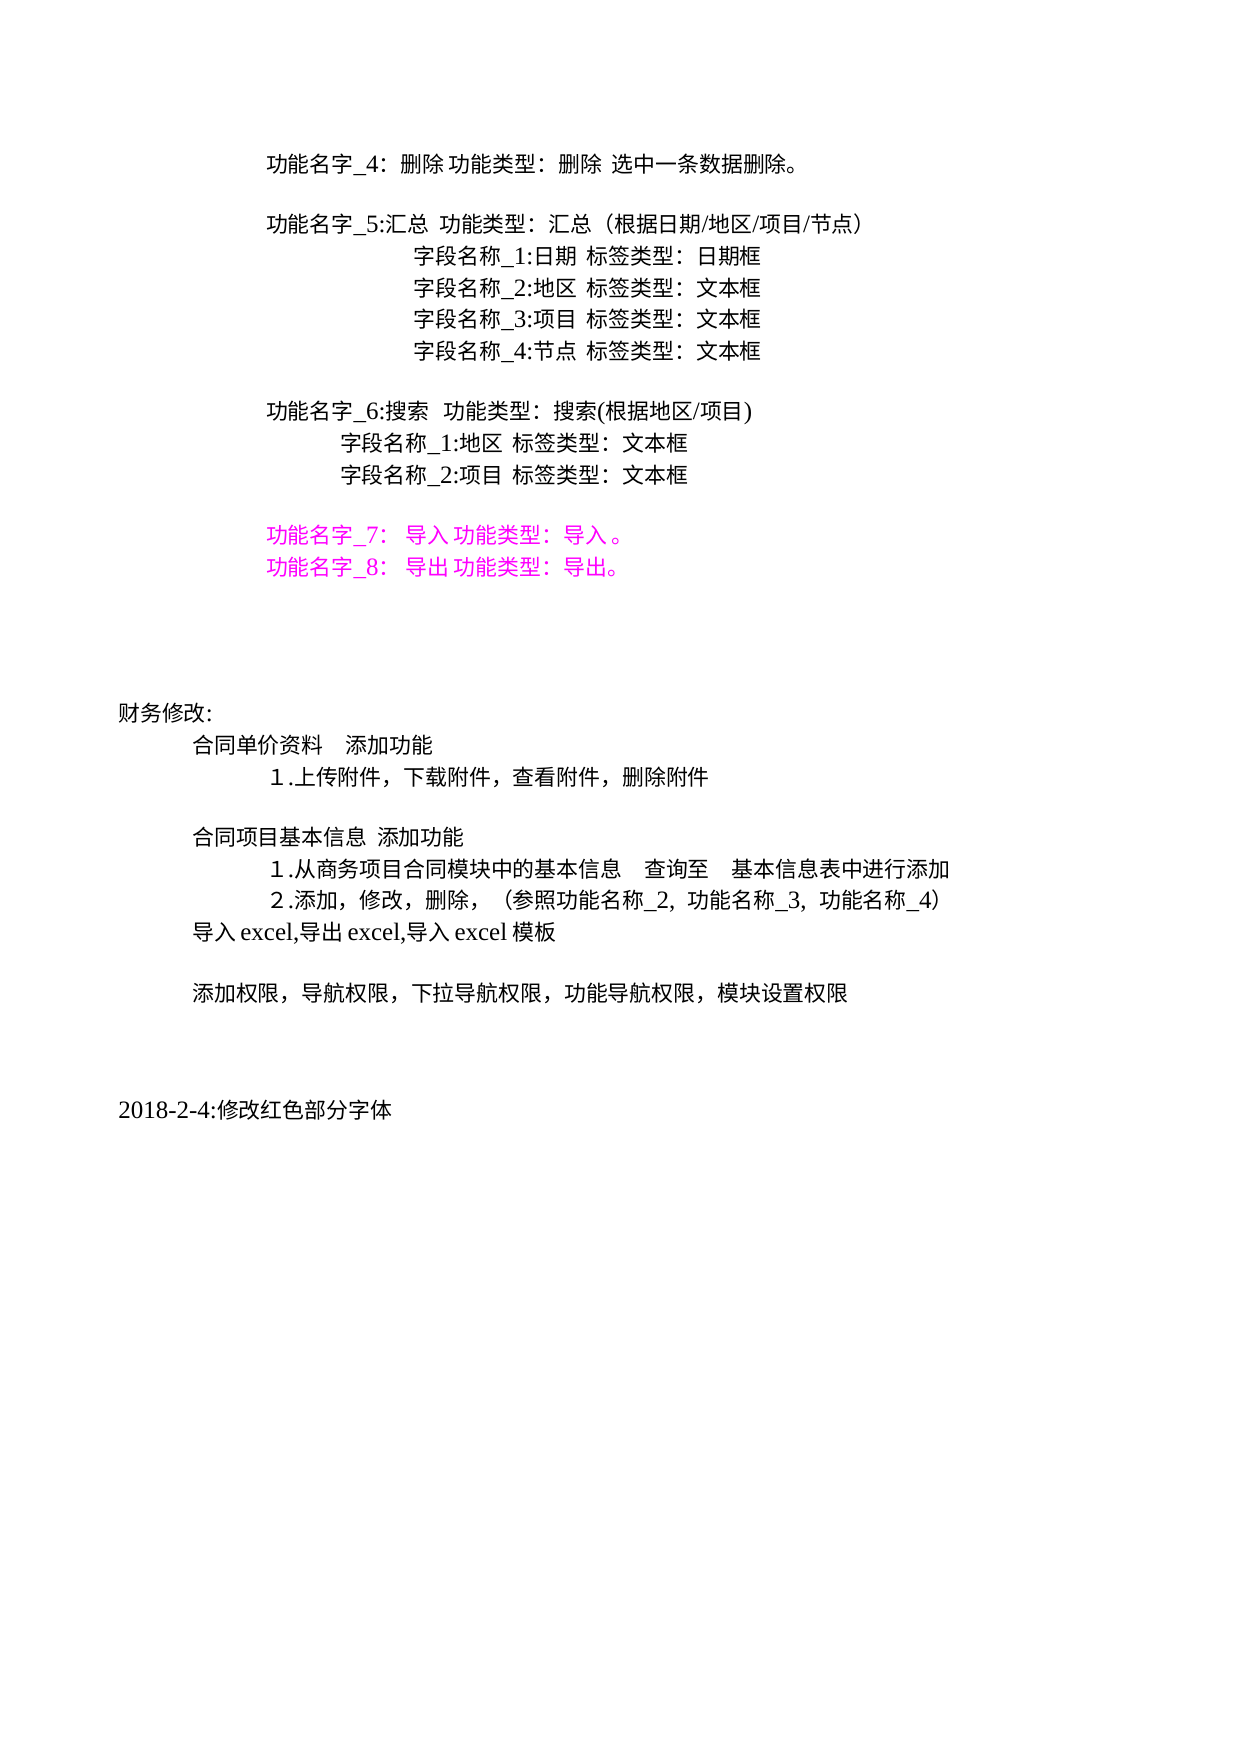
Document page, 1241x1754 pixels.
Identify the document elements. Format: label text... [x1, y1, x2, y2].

text 功能名字_5:汇总 功能类型：汇总（根据日期/地区/项目/节点） [118, 207, 1122, 239]
text ２.添加，修改，删除，（参照功能名称_2, 功能名称_3, 功能名称_4） [118, 883, 1122, 915]
text １.从商务项目合同模块中的基本信息 查询至 基本信息表中进行添加 [118, 852, 1122, 883]
text 财务修改: [118, 696, 1122, 728]
text 功能名字_8： 导出 功能类型：导出。 [118, 550, 1122, 581]
text 2018-2-4:修改红色部分字体 [118, 1093, 1122, 1125]
text １.上传附件，下载附件，查看附件，删除附件 [118, 760, 1122, 791]
text 字段名称_2:地区 标签类型：文本框 [118, 271, 1122, 302]
text 字段名称_1:日期 标签类型：日期框 [118, 239, 1122, 271]
text 添加权限，导航权限，下拉导航权限，功能导航权限，模块设置权限 [118, 976, 1122, 1007]
text 合同单价资料 添加功能 [118, 728, 1122, 760]
text 功能名字_6:搜索 功能类型：搜索(根据地区/项目) [118, 394, 1122, 426]
text 字段名称_3:项目 标签类型：文本框 [118, 302, 1122, 334]
text 字段名称_2:项目 标签类型：文本框 [118, 458, 1122, 489]
text 字段名称_4:节点 标签类型：文本框 [118, 334, 1122, 366]
text 字段名称_1:地区 标签类型：文本框 [118, 426, 1122, 458]
text 功能名字_4：删除 功能类型：删除 选中一条数据删除。 [118, 147, 1122, 178]
text 功能名字_7： 导入 功能类型：导入 。 [118, 518, 1122, 550]
text 合同项目基本信息 添加功能 [118, 820, 1122, 852]
text 导入excel,导出excel,导入excel模板 [118, 915, 1122, 947]
